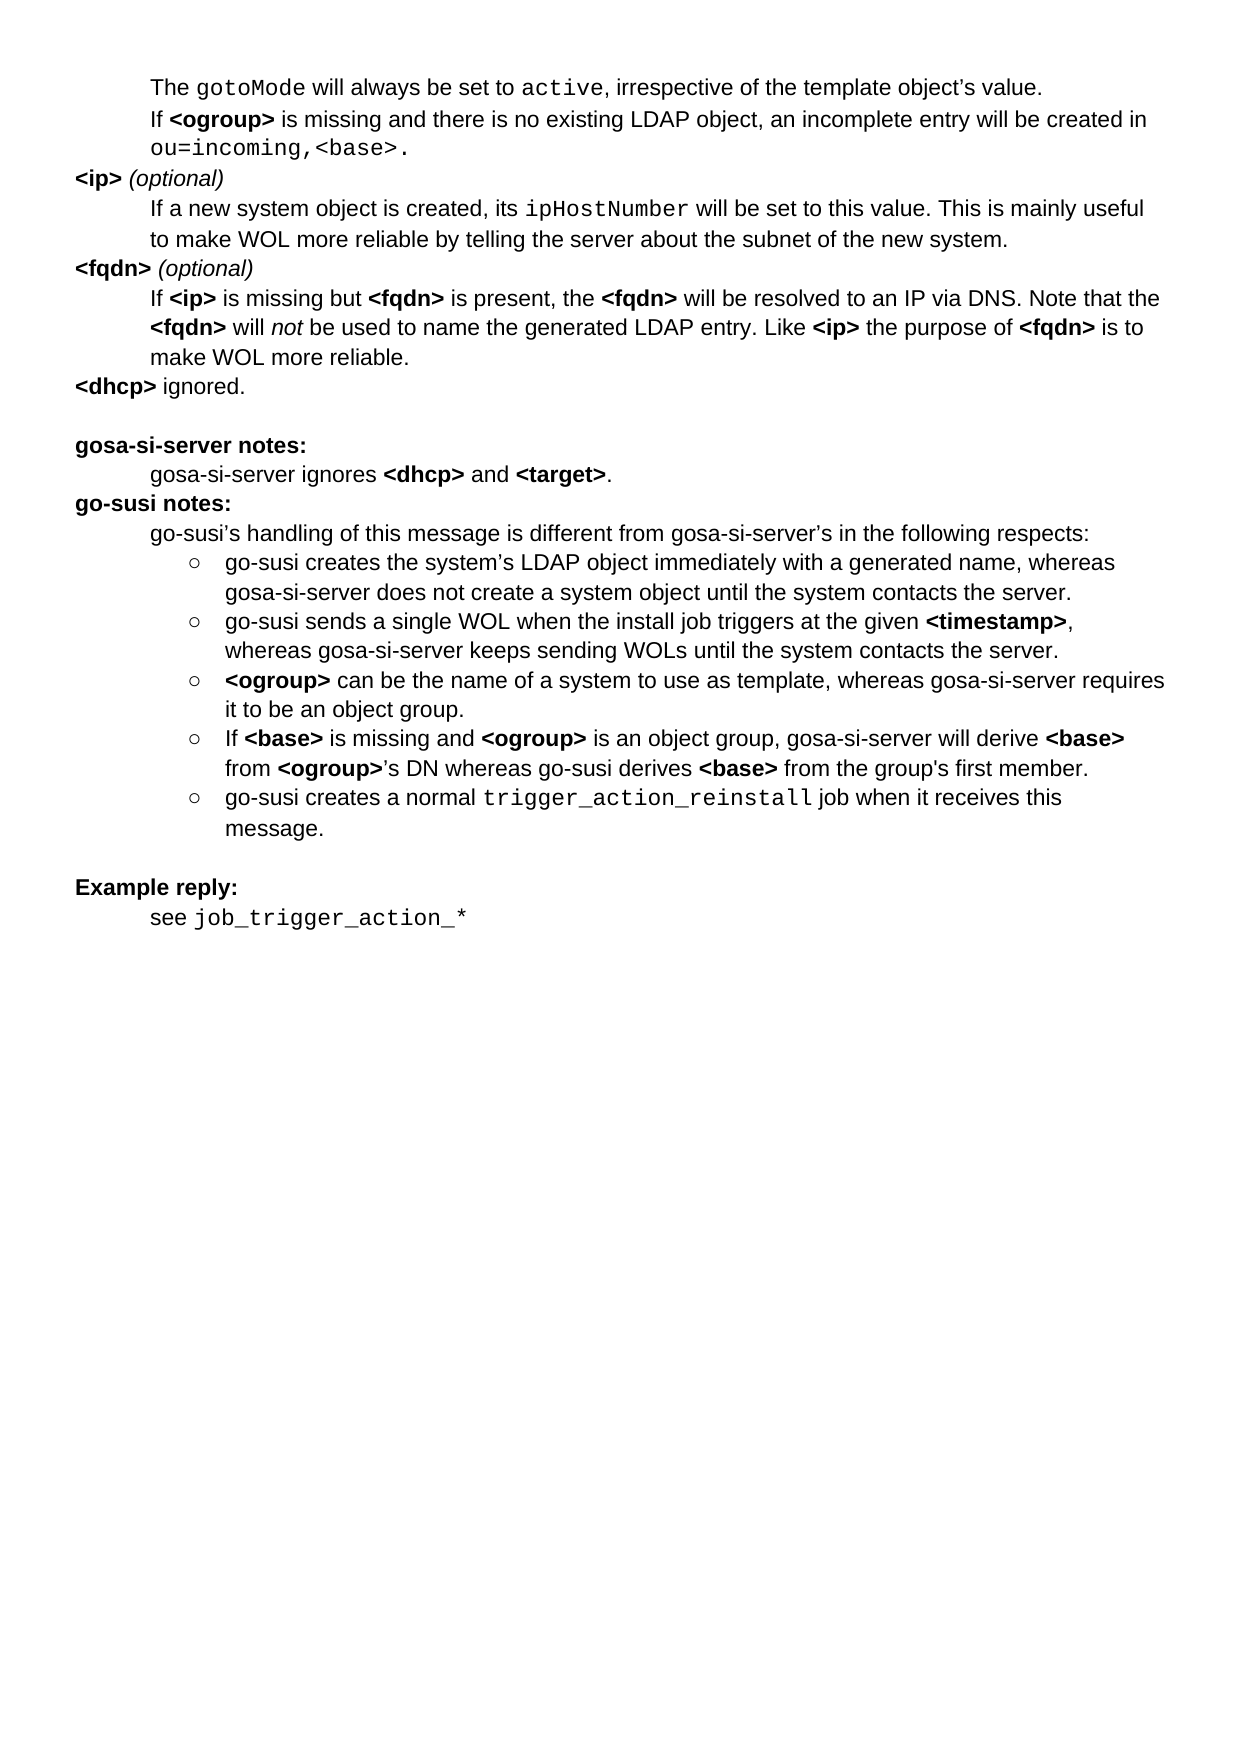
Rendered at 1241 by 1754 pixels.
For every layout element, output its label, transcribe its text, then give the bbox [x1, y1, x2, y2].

text see job_trigger_action_* [150, 904, 1165, 932]
text gosa-si-server ignores <dhcp> and <target>. [150, 462, 1165, 487]
list go-susi sends a single WOL when the install job triggers at the given <timestamp>, whereas gosa-si-server keeps sending WOLs until the system contacts the server. [187, 608, 1165, 663]
text <dhcp> ignored. [75, 373, 1165, 399]
text If a new system object is created, its ipHostNumber will be set to this value. This is mainly useful to make WOL more reliable by telling the server about the subnet of the new system. [150, 195, 1165, 252]
text <ip> (optional) [75, 166, 1165, 192]
list If <base> is missing and <ogroup> is an object group, gosa-si-server will derive <base> from <ogroup>’s DN whereas go-susi derives <base> from the group's first member. [187, 726, 1165, 781]
text go-susi notes: [75, 491, 1165, 517]
text gosa-si-server notes: [75, 432, 1165, 458]
list go-susi creates the system’s LDAP object immediately with a generated name, whereas gosa-si-server does not create a system object until the system contacts the server. [187, 550, 1165, 605]
text If <ogroup> is missing and there is no existing LDAP object, an incomplete entry will be created in ou=incoming,<base>. [150, 107, 1165, 162]
text Example reply: [75, 875, 1165, 901]
text If <ip> is missing but <fqdn> is present, the <fqdn> will be resolved to an IP via DNS. Note that the <fqdn> will not be used to name the generated LDAP entry. Like <ip> the purpose of <fqdn> is to make WOL more reliable. [150, 285, 1165, 370]
list go-susi creates a normal trigger_action_reinstall job when it receives this message. [187, 785, 1165, 842]
text The gotoMode will always be set to active, irrespective of the template object’s value. [150, 75, 1165, 103]
text <fqdn> (optional) [75, 256, 1165, 282]
text go-susi’s handling of this message is different from gosa-si-server’s in the following respects: [150, 520, 1165, 546]
list <ogroup> can be the name of a system to use as template, whereas gosa-si-server requires it to be an object group. [187, 667, 1165, 722]
